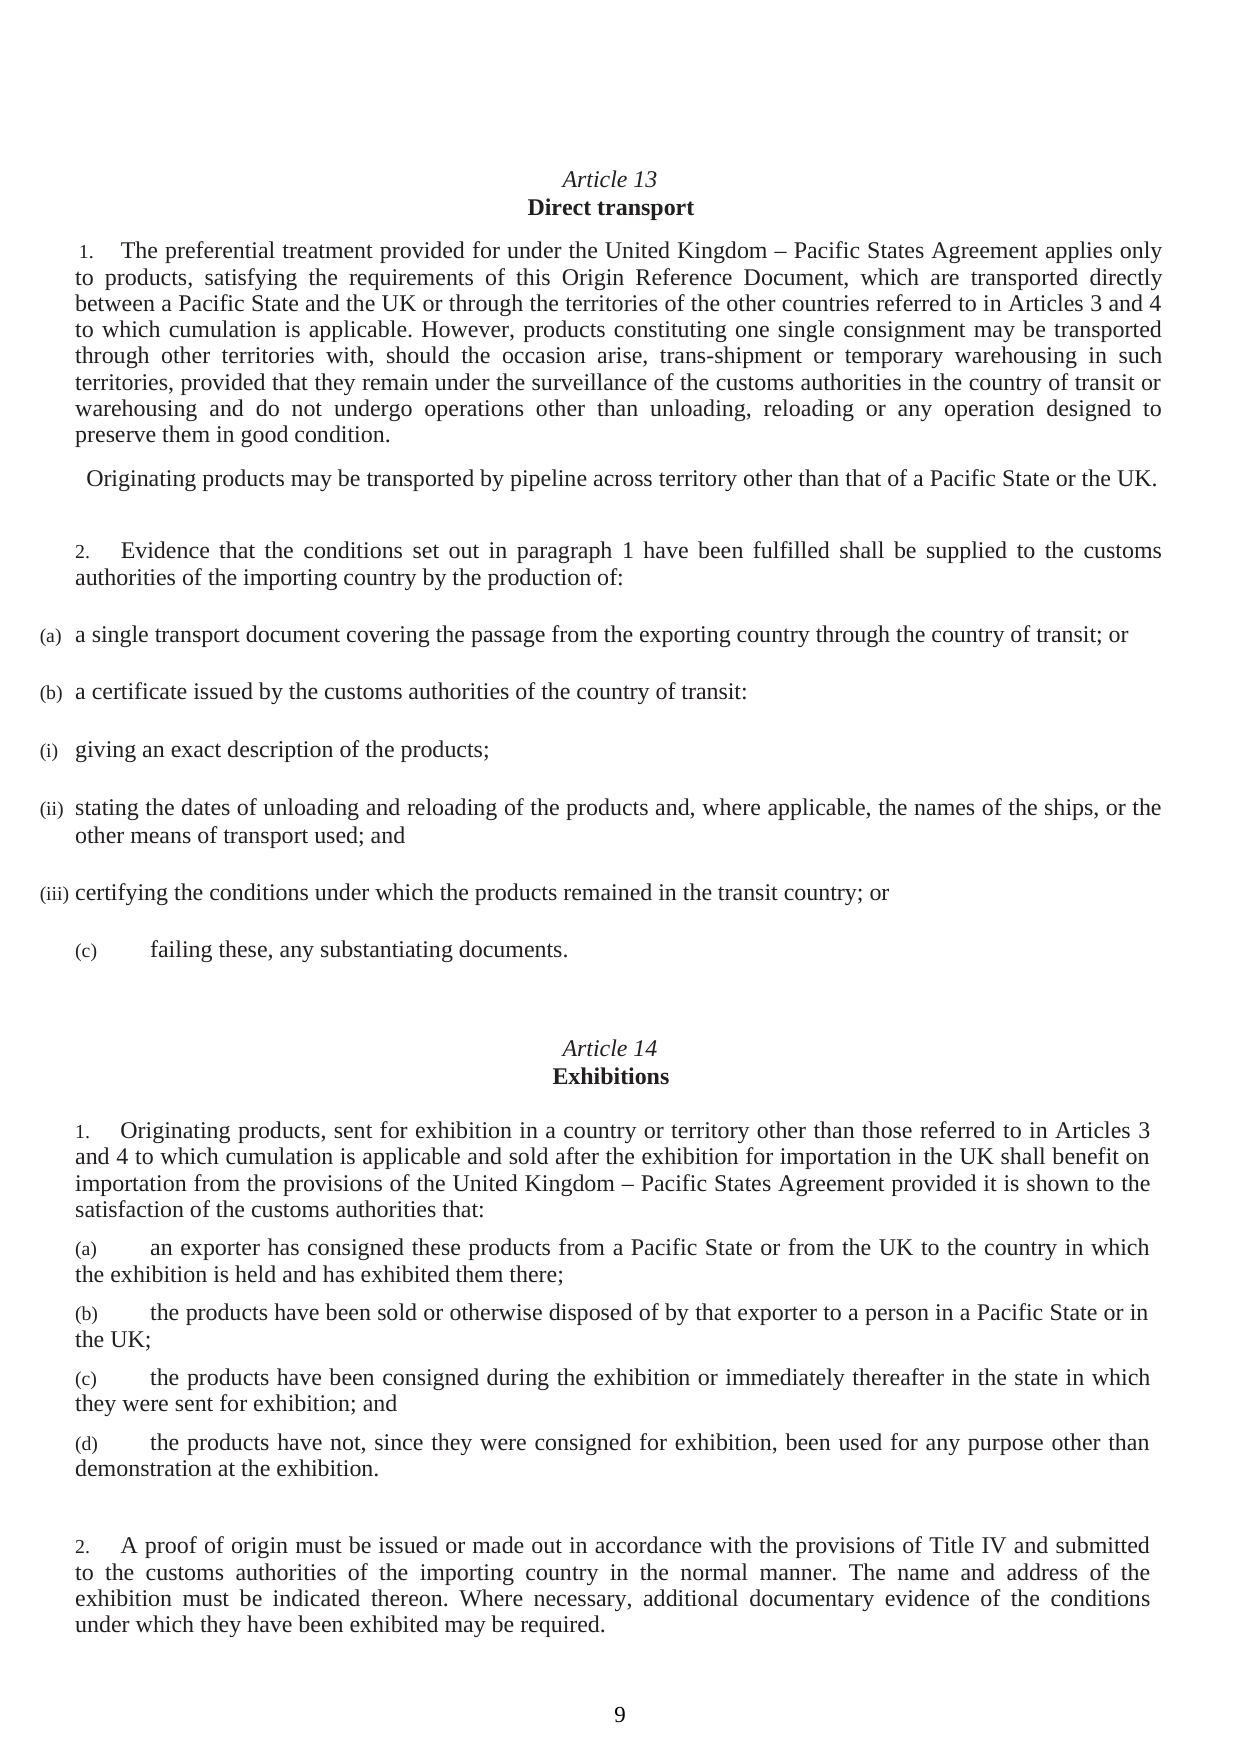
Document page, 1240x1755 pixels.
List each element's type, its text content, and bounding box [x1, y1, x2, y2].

list stating the dates of unloading and reloading of the products and, where applicable, the names of the ships, or the other means of transport used; and [39, 793, 1164, 849]
list The preferential treatment provided for under the United Kingdom – Pacific States Agreement applies only to products, satisfying the requirements of this Origin Reference Document, which are transported directly between a Pacific State and the UK or through the territories of the other countries referred to in Articles 3 and 4 to which cumulation is applicable. However, products constituting one single consignment may be transported through other territories with, should the occasion arise, trans-shipment or temporary warehousing in such territories, provided that they remain under the surveillance of the customs authorities in the country of transit or warehousing and do not undergo operations other than unloading, reloading or any operation designed to preserve them in good condition. [75, 238, 1164, 448]
list a single transport document covering the passage from the exporting country through the country of transit; or [39, 621, 1164, 647]
list giving an exact description of the products; [39, 735, 1164, 763]
list an exporter has consigned these products from a Pacific State or from the UK to the country in which the exhibition is held and has exhibited them there; [75, 1235, 1153, 1287]
list the products have been sold or otherwise disposed of by that exporter to a person in a Pacific State or in the UK; [75, 1300, 1152, 1352]
text Direct transport [75, 193, 1147, 220]
text Exhibitions [75, 1062, 1147, 1090]
list the products have been consigned during the exhibition or immediately thereafter in the state in which they were sent for exhibition; and [75, 1365, 1152, 1417]
list Originating products, sent for exhibition in a country or territory other than those referred to in Articles 3 and 4 to which cumulation is applicable and sold after the exhibition for importation in the UK shall benefit on importation from the provisions of the United Kingdom – Pacific States Agreement provided it is shown to the satisfaction of the customs authorities that: [75, 1117, 1152, 1222]
list Originating products may be transported by pipeline across territory other than that of a Pacific State or the UK. [86, 466, 1164, 492]
list certifying the conditions under which the products remained in the transit country; or [39, 880, 1164, 906]
list A proof of origin must be issued or made out in accordance with the provisions of Title IV and submitted to the customs authorities of the importing country in the normal manner. The name and address of the exhibition must be indicated thereon. Where necessary, additional documentary evidence of the conditions under which they have been exhibited may be required. [75, 1533, 1152, 1638]
text Article 13 [75, 165, 1147, 193]
list the products have not, since they were consigned for exhibition, been used for any purpose other than demonstration at the exhibition. [75, 1429, 1152, 1482]
text Article 14 [75, 1034, 1147, 1062]
list failing these, any substantiating documents. [75, 937, 1164, 963]
list Evidence that the conditions set out in paragraph 1 have been fulfilled shall be supplied to the customs authorities of the importing country by the production of: [75, 538, 1164, 590]
list a certificate issued by the customs authorities of the country of transit: [39, 678, 1164, 704]
